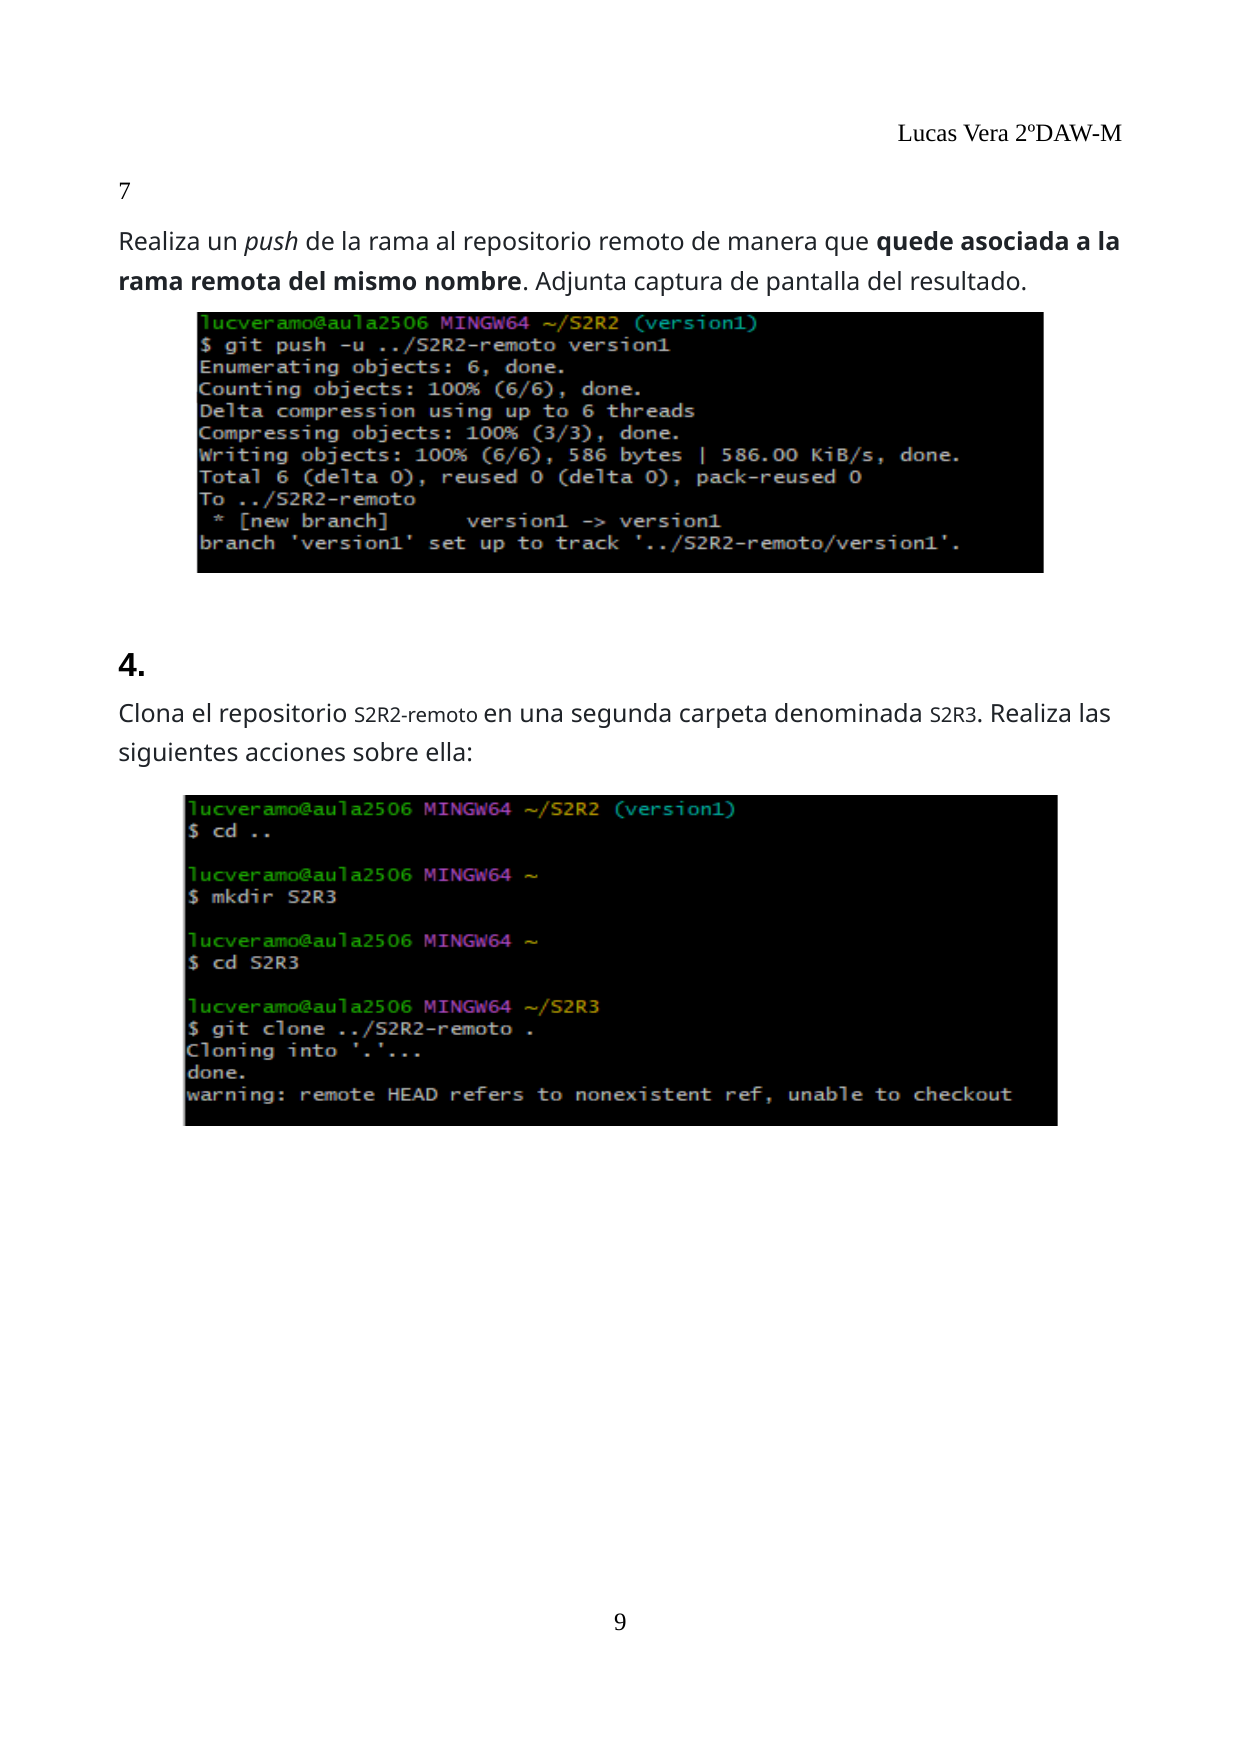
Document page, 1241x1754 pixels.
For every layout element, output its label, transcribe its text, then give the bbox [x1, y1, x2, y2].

picture [196, 312, 1044, 573]
text Clona el repositorio S2R2-remoto en una segunda carpeta denominada S2R3. Realiza las siguientes acciones sobre ella: [118, 696, 1122, 769]
picture [182, 795, 1058, 1126]
text Realiza un push de la rama al repositorio remoto de manera que quede asociada a la rama remota del mismo nombre. Adjunta captura de pantalla del resultado. [118, 224, 1122, 297]
text 7 [118, 176, 1122, 205]
subtitle 4. [118, 645, 1122, 683]
